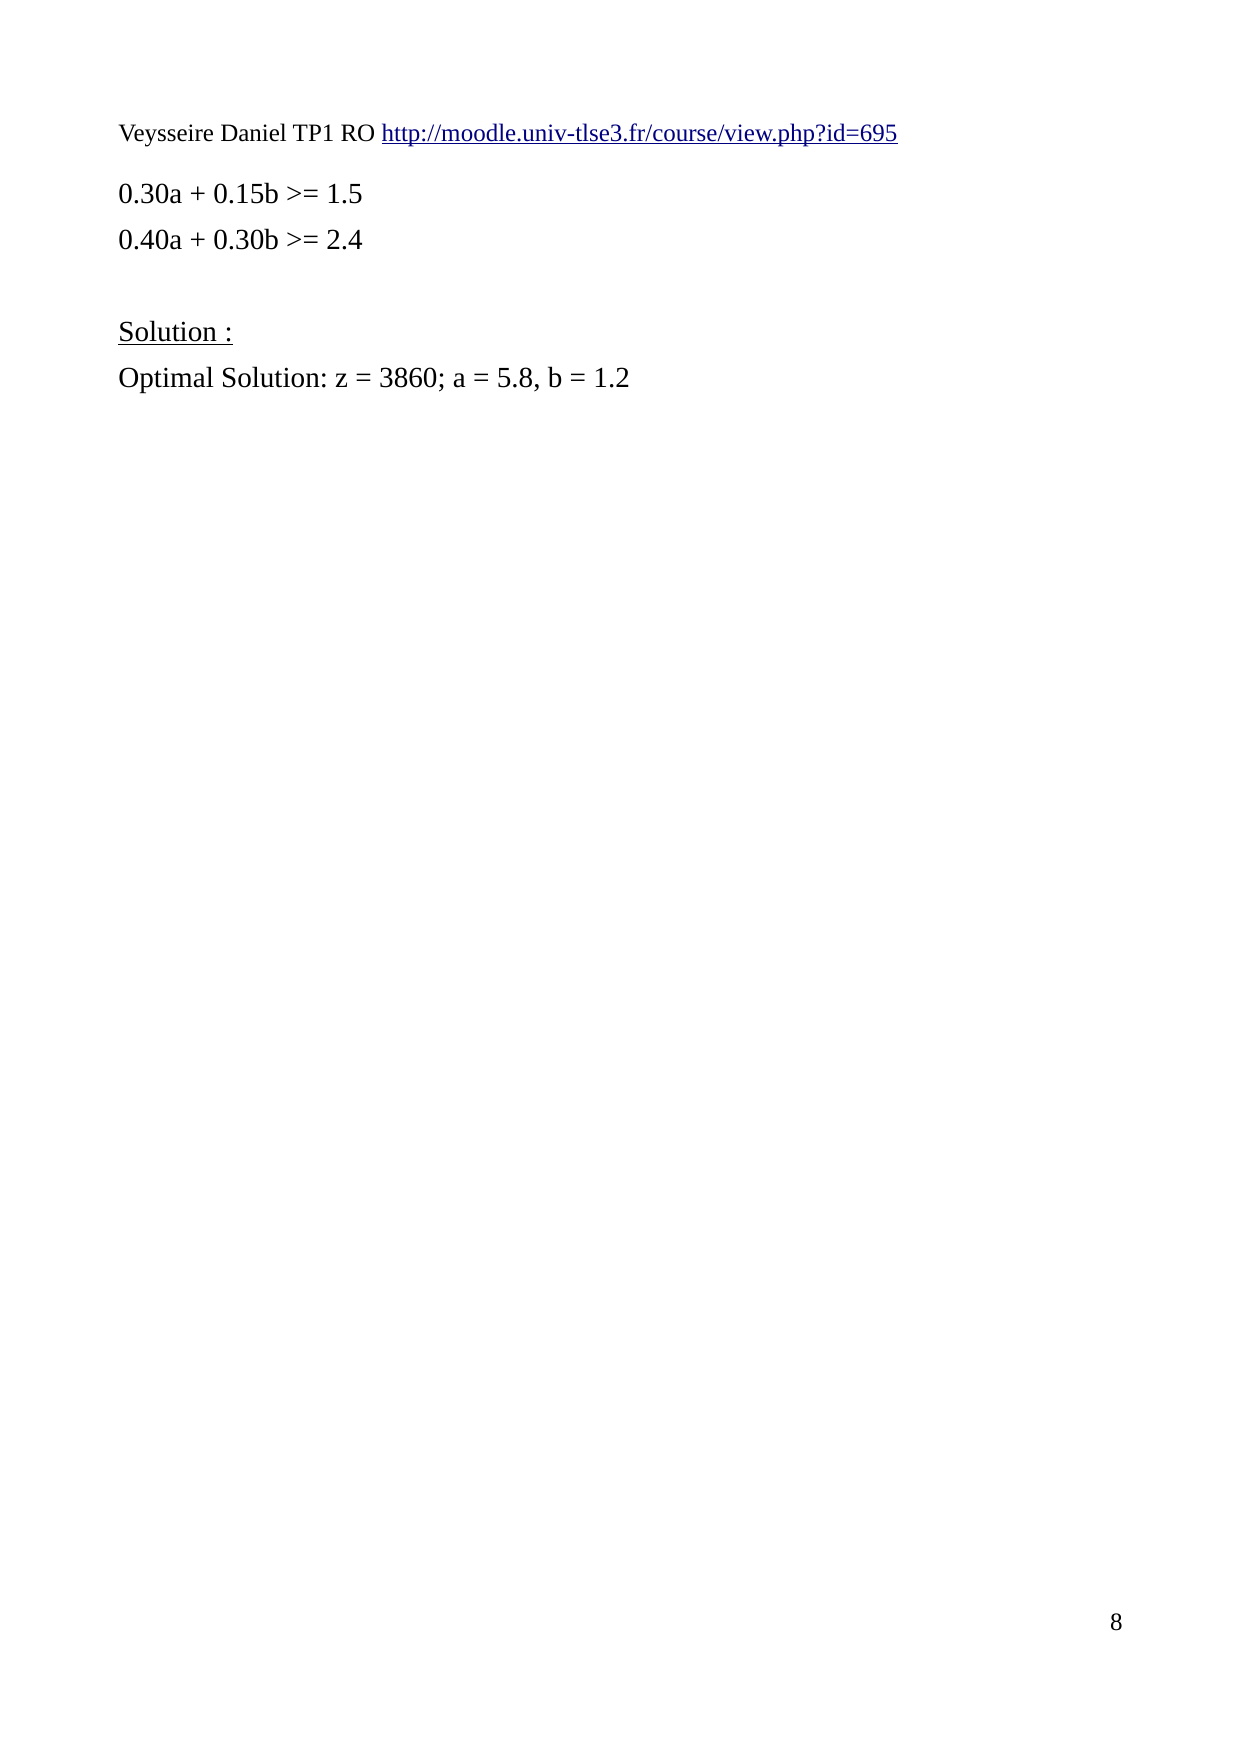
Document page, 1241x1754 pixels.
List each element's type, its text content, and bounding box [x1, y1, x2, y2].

text Solution : [118, 314, 1122, 348]
text Optimal Solution: z = 3860; a = 5.8, b = 1.2 [118, 361, 1122, 394]
text 0.30a + 0.15b >= 1.5 [118, 176, 1122, 210]
text 0.40a + 0.30b >= 2.4 [118, 222, 1122, 256]
